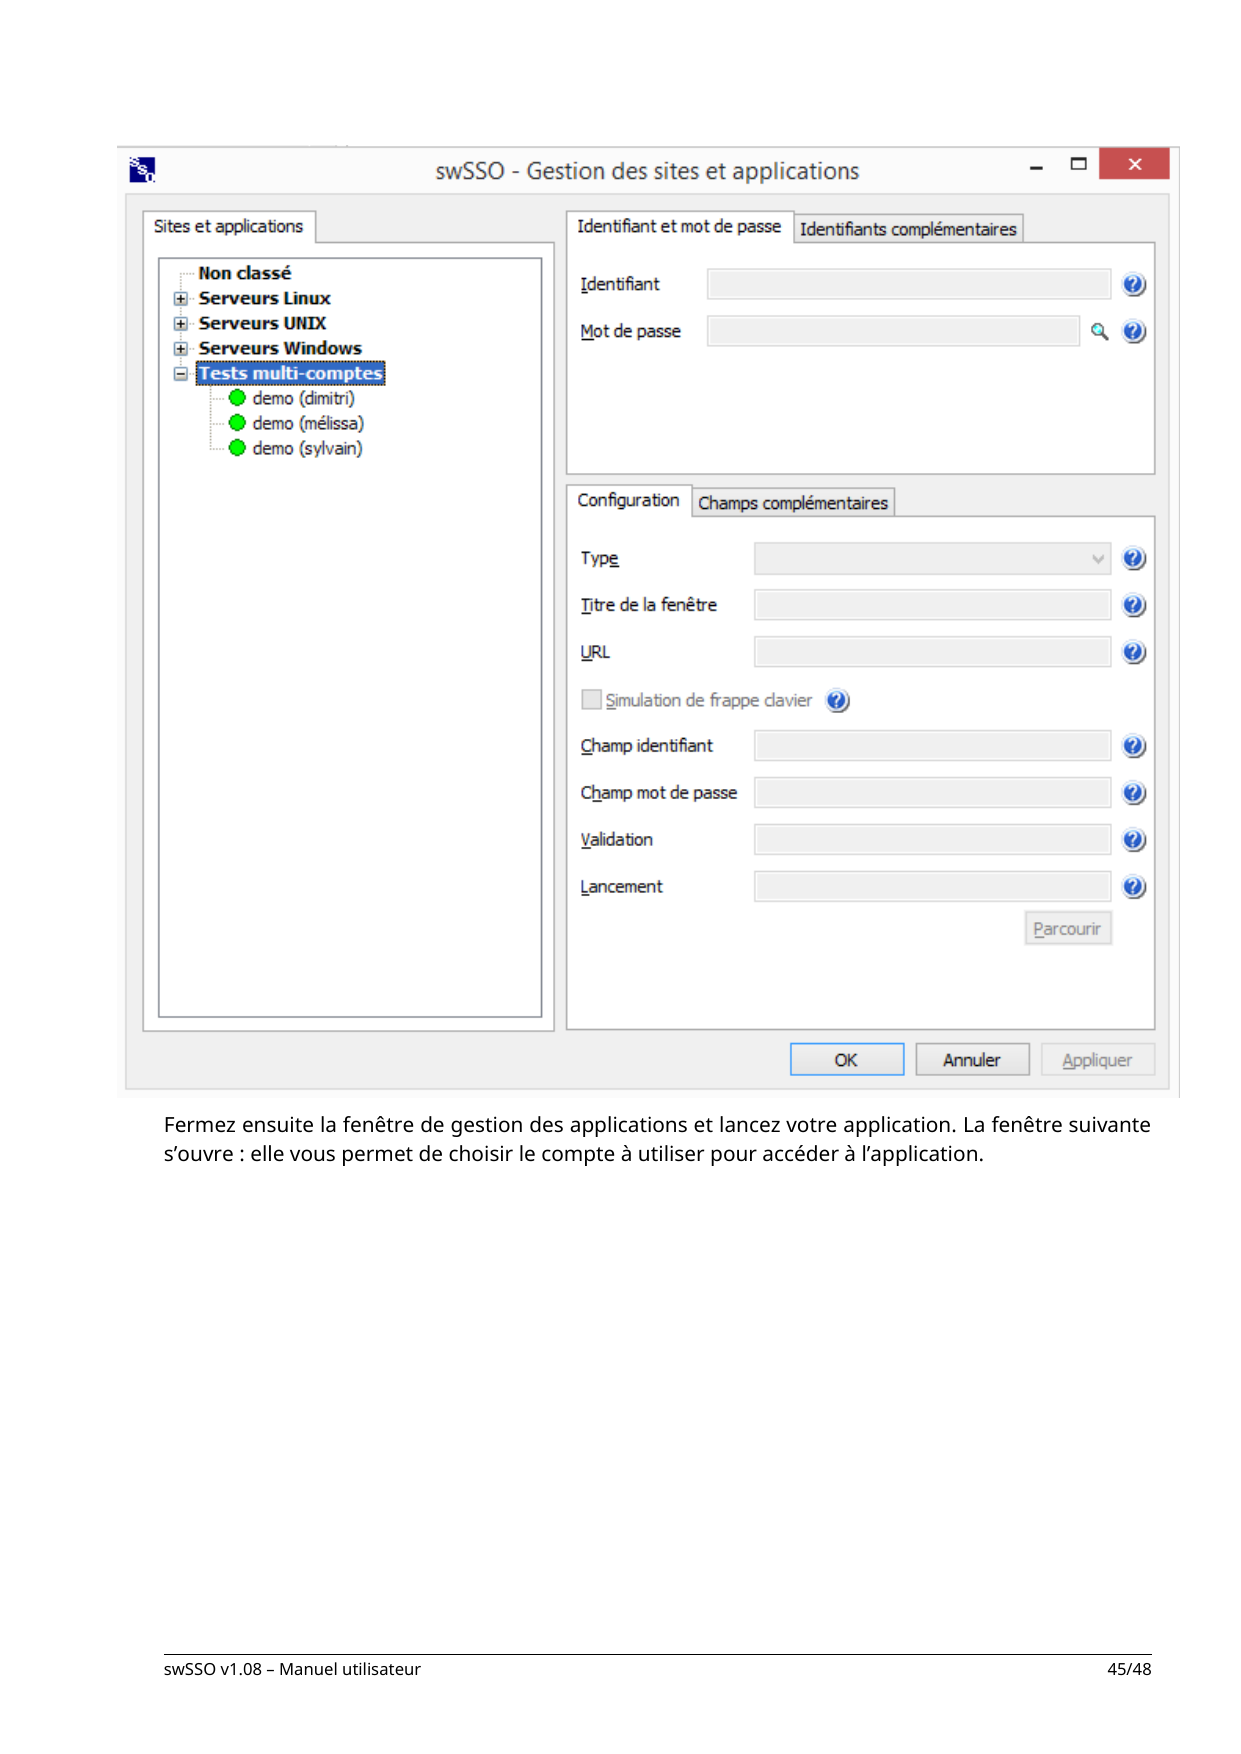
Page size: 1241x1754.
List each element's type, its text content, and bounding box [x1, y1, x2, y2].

text Fermez ensuite la fenêtre de gestion des applications et lancez votre application. La fenêtre suivante s’ouvre : elle vous permet de choisir le compte à utiliser pour accéder à l’application. [164, 1110, 1152, 1167]
